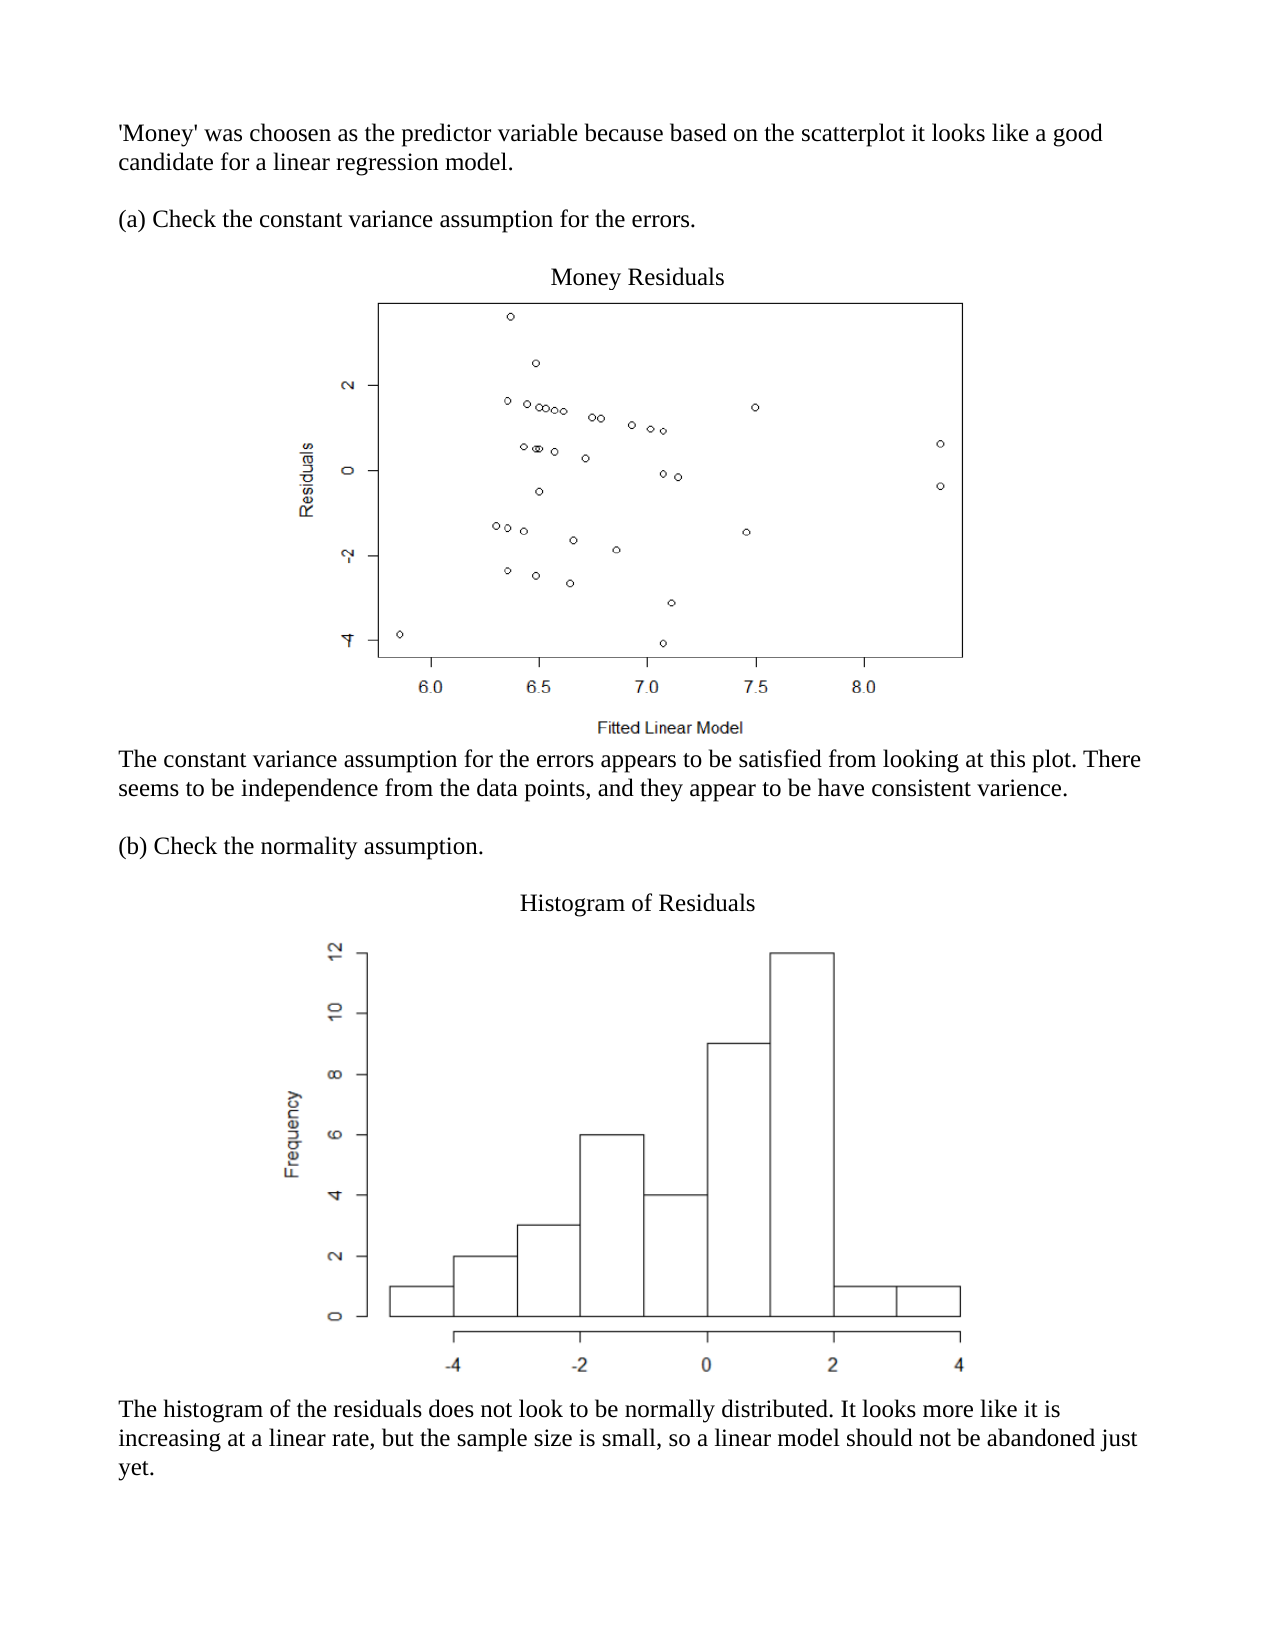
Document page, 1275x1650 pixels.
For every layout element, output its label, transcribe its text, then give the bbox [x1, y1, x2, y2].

text (b) Check the normality assumption. [118, 831, 1157, 859]
picture [282, 925, 993, 1395]
text Histogram of Residuals [118, 888, 1157, 917]
text The constant variance assumption for the errors appears to be satisfied from looking at this plot. There seems to be independence from the data points, and they appear to be have consistent varience. [118, 291, 1157, 802]
text The histogram of the residuals does not look to be normally distributed. It looks more like it is increasing at a linear rate, but the sample size is small, so a linear model should not be abandoned just yet. [118, 917, 1157, 1481]
text (a) Check the constant variance assumption for the errors. [118, 204, 1157, 233]
picture [294, 290, 981, 745]
text 'Money' was choosen as the predictor variable because based on the scatterplot it looks like a good candidate for a linear regression model. [118, 118, 1157, 176]
text Money Residuals [118, 262, 1157, 291]
